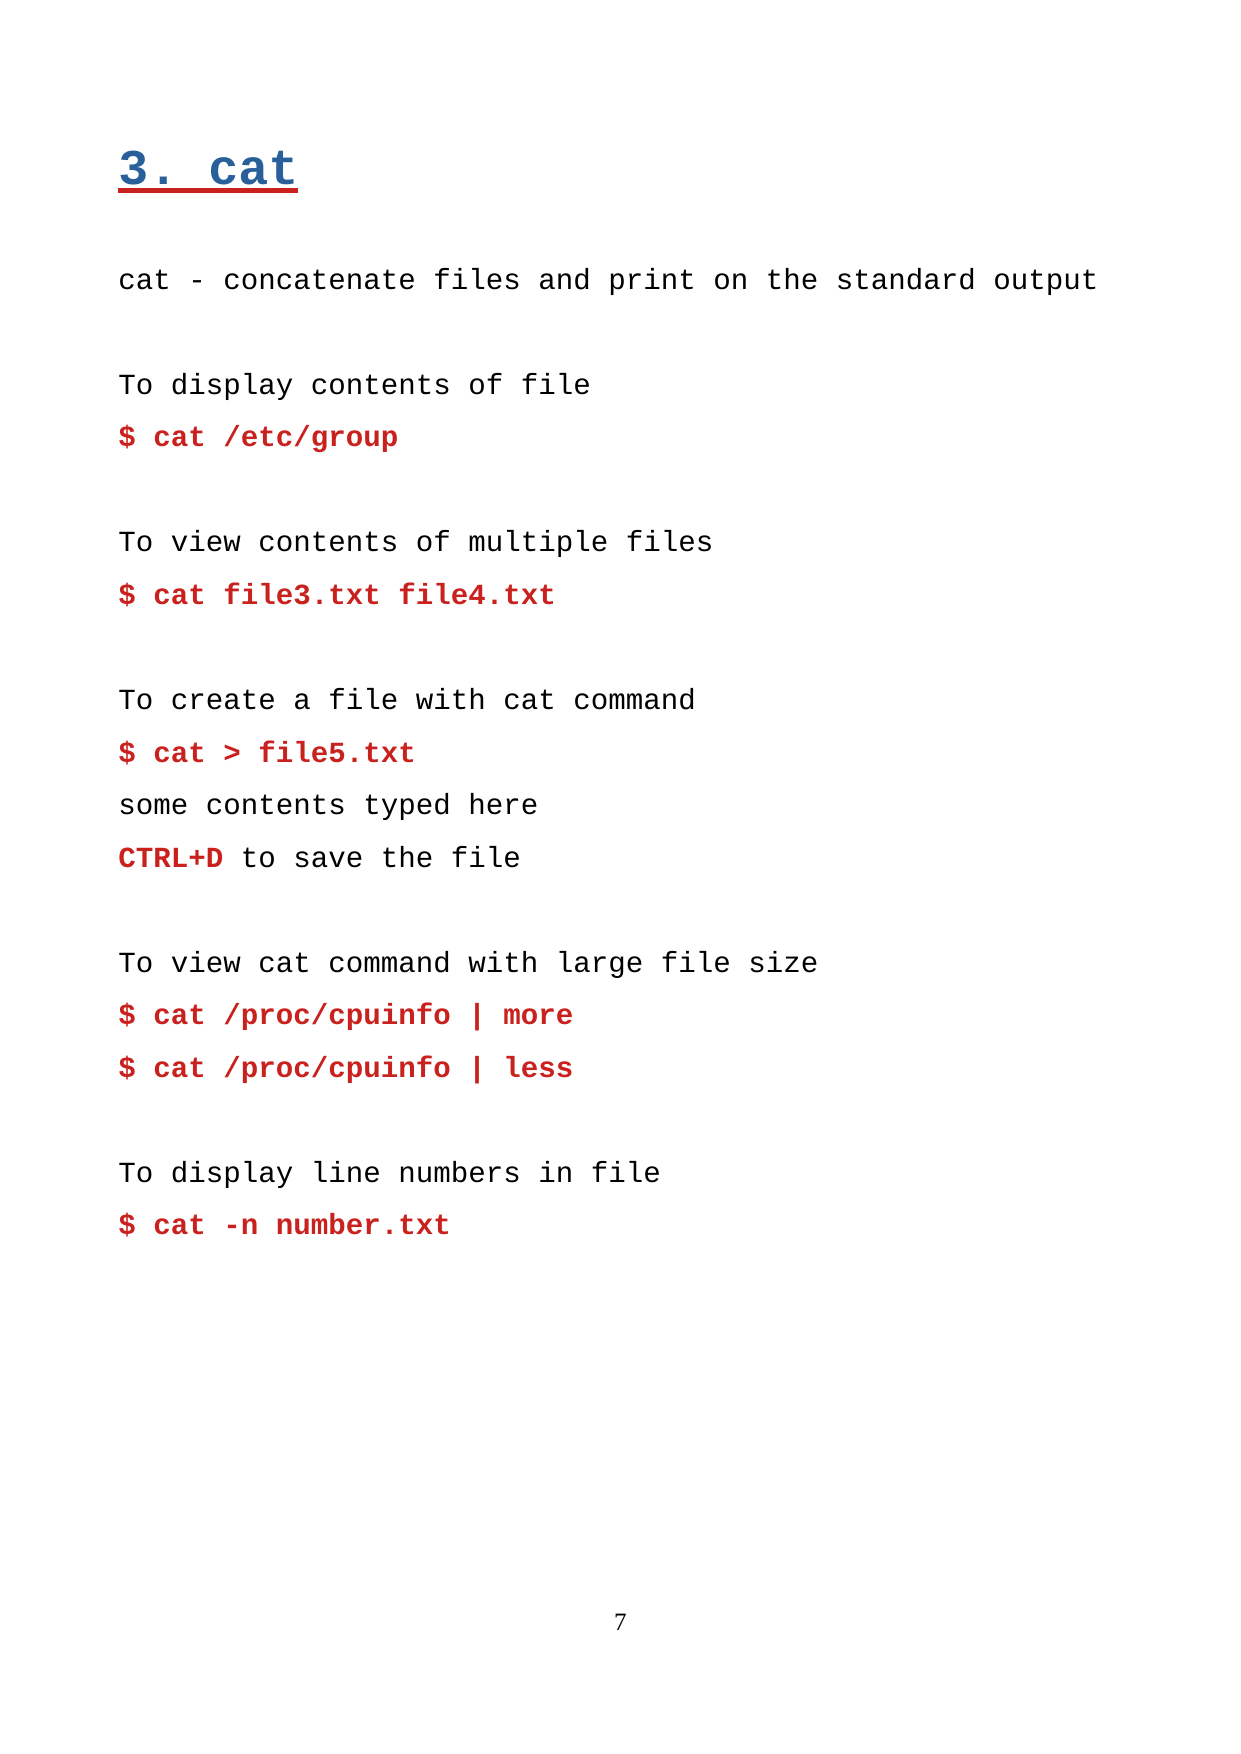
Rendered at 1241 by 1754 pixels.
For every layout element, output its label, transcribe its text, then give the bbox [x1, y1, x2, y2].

text $ cat /proc/cpuinfo | more [118, 1000, 1122, 1033]
text $ cat /etc/group [118, 422, 1122, 456]
text To view cat command with large file size [118, 948, 1122, 981]
text $ cat > file5.txt [118, 738, 1122, 771]
text To create a file with cat command [118, 685, 1122, 718]
text To display line numbers in file [118, 1158, 1122, 1191]
subtitle 3. cat [118, 143, 1122, 200]
text $ cat file3.txt file4.txt [118, 580, 1122, 613]
text To display contents of file [118, 370, 1122, 403]
text $ cat /proc/cpuinfo | less [118, 1053, 1122, 1086]
text $ cat -n number.txt [118, 1210, 1122, 1243]
text cat - concatenate files and print on the standard output [118, 265, 1122, 298]
text To view contents of multiple files [118, 528, 1122, 561]
text some contents typed here [118, 790, 1122, 823]
text CTRL+D to save the file [118, 843, 1122, 876]
